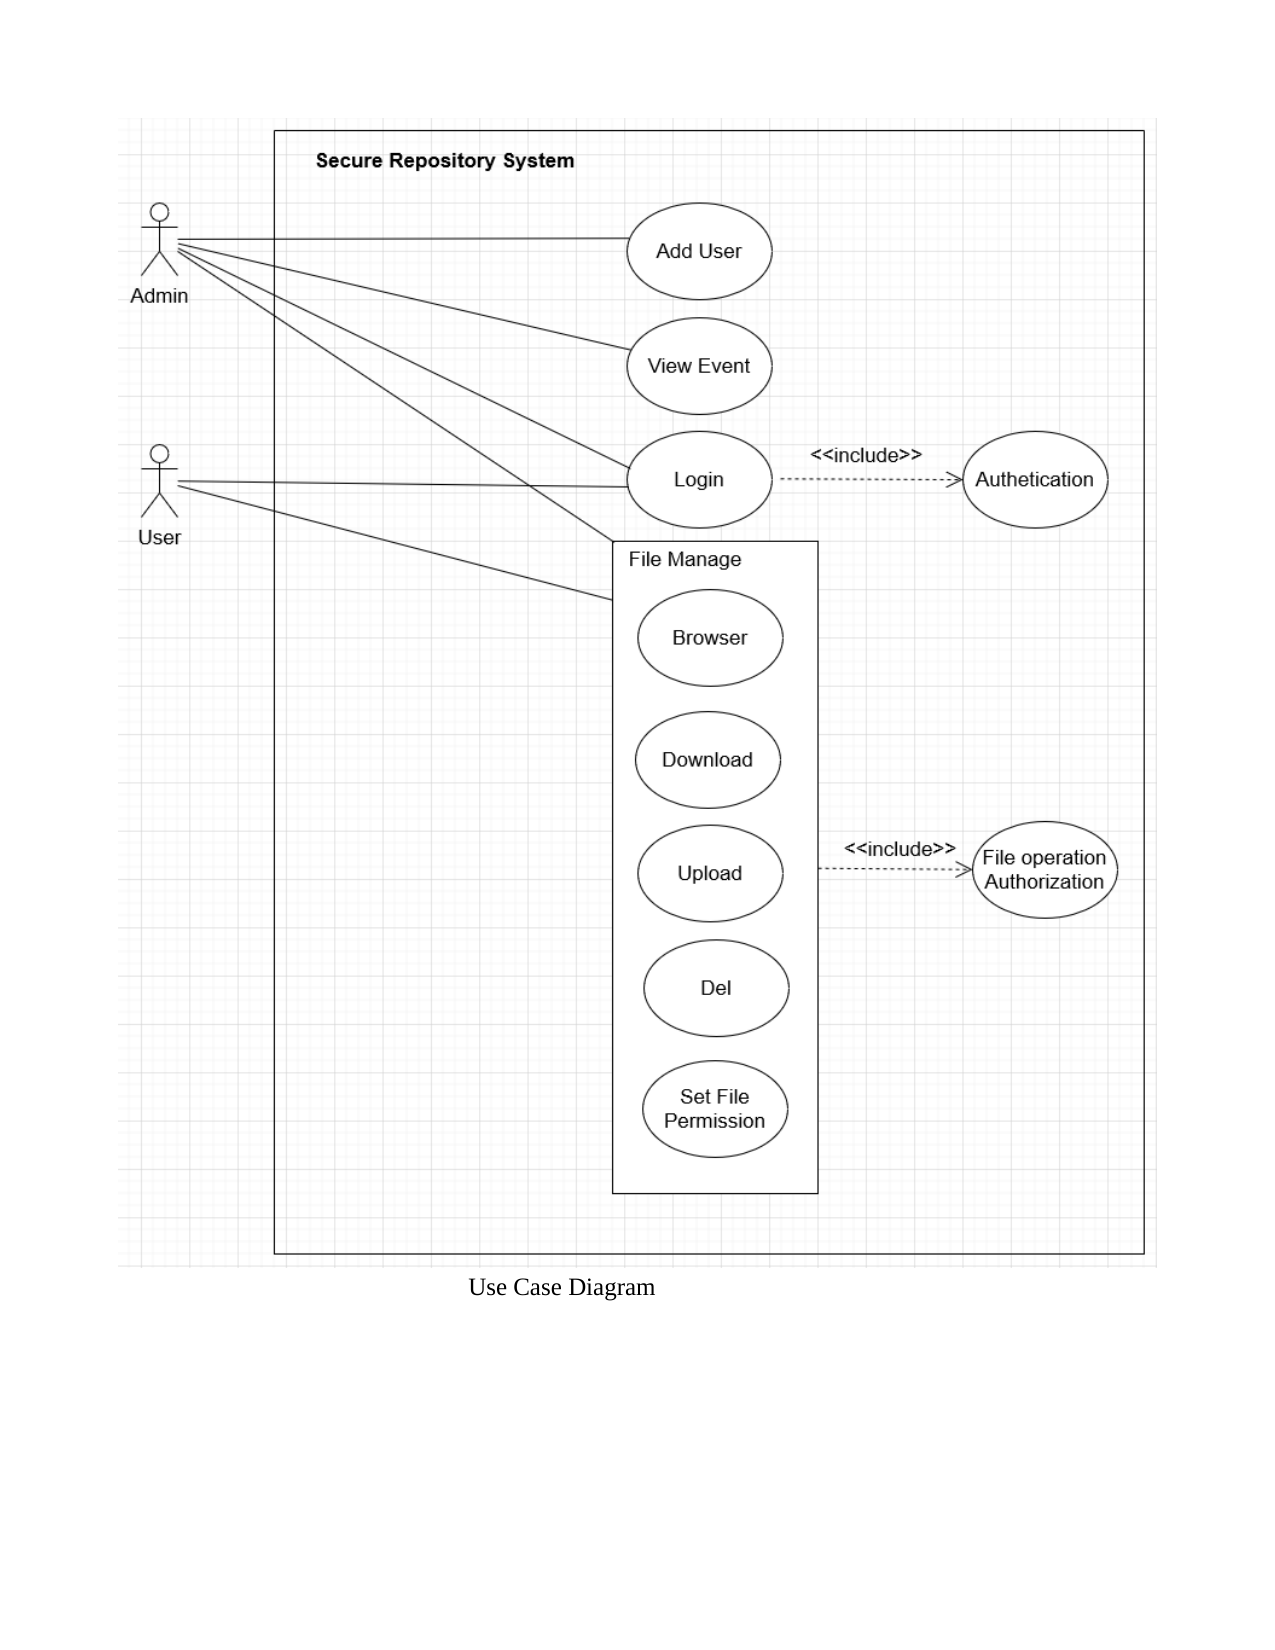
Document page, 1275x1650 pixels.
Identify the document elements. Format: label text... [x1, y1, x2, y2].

picture [118, 118, 1157, 1268]
text Use Case Diagram [118, 1268, 1157, 1301]
